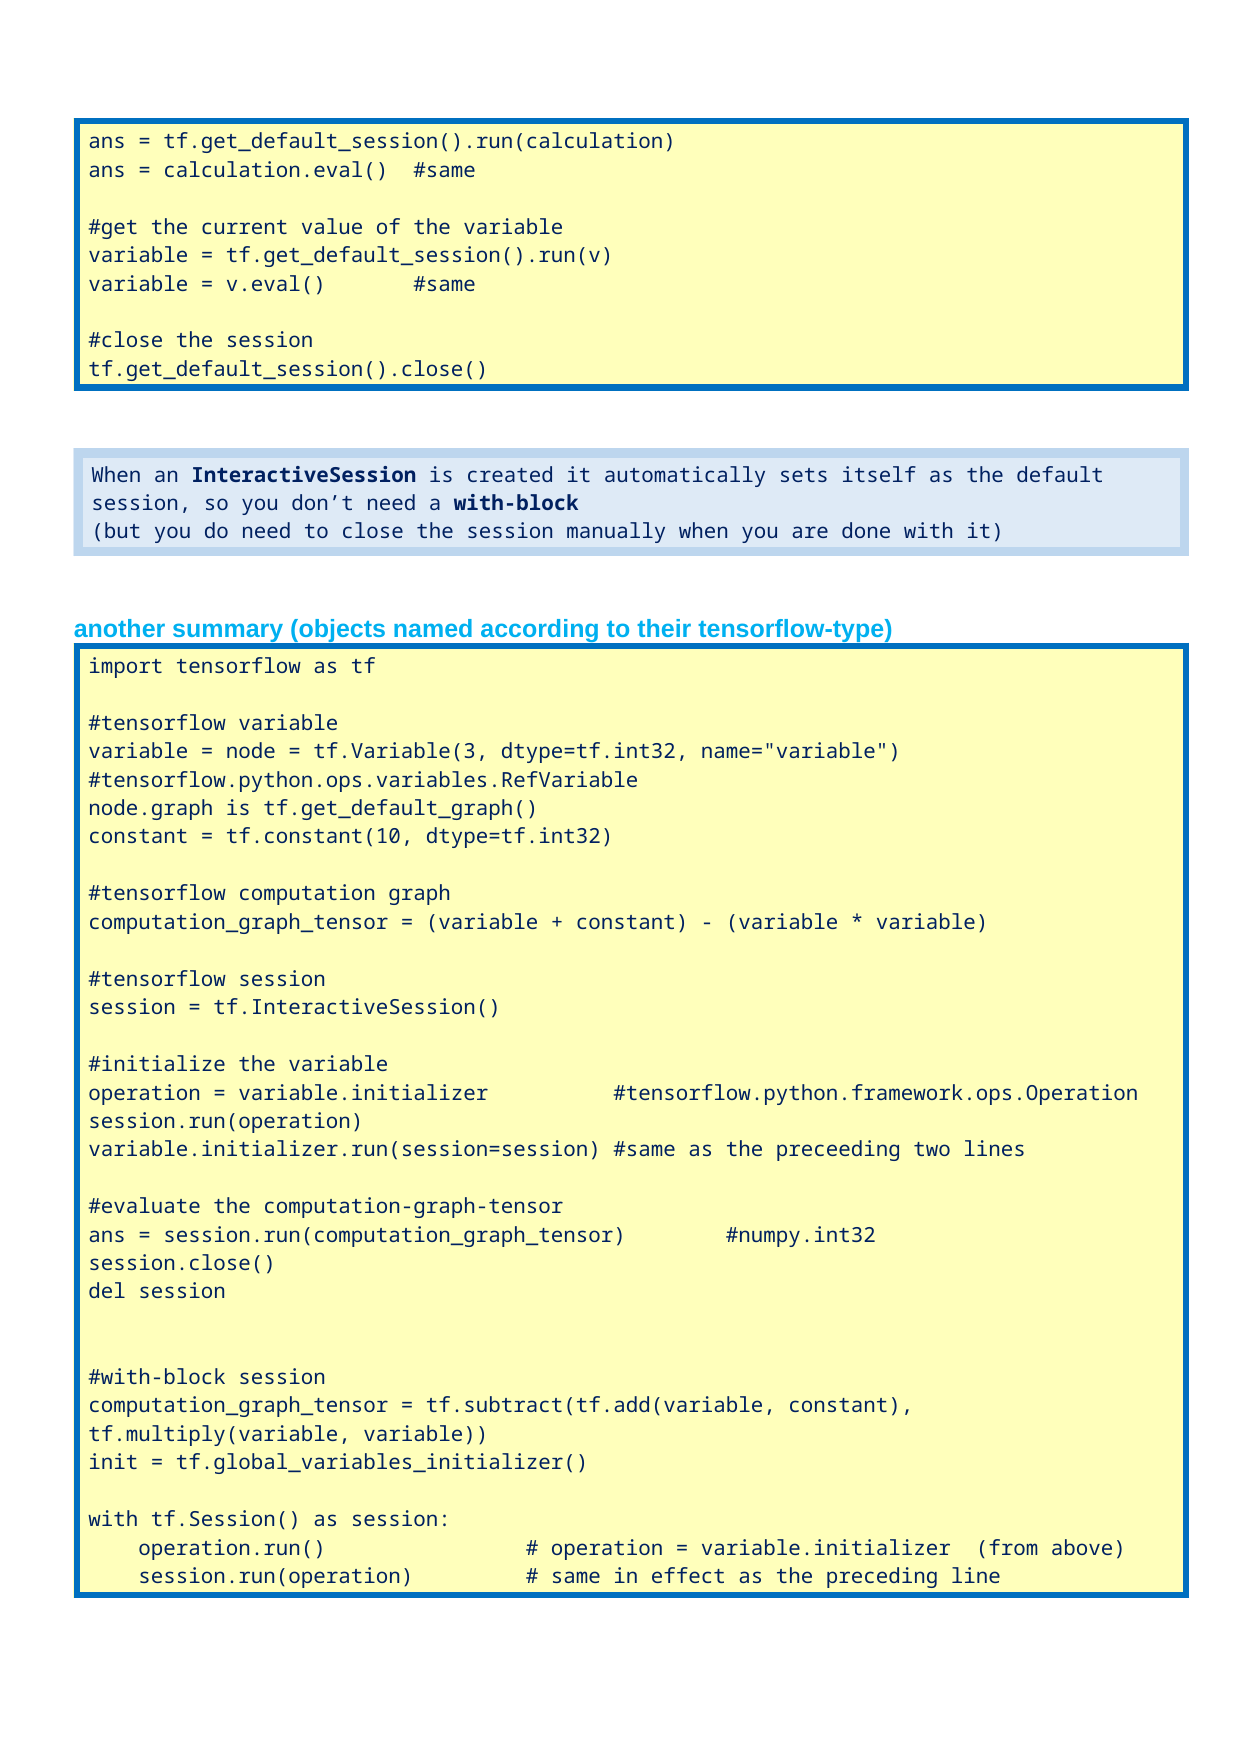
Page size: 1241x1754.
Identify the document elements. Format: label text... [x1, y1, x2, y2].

text #with-block session [80, 1354, 1183, 1382]
text tf.get_default_session().close() [80, 346, 1183, 384]
text session.close() [80, 1240, 1183, 1268]
text ans = session.run(computation_graph_tensor) #numpy.int32 [80, 1211, 1183, 1240]
text computation_graph_tensor = tf.subtract(tf.add(variable, constant), tf.multiply(variable, variable)) [80, 1382, 1183, 1439]
text session = tf.InteractiveSession() [80, 984, 1183, 1012]
text #evaluate the computation-graph-tensor [80, 1183, 1183, 1211]
text #tensorflow session [80, 956, 1183, 984]
text ans = calculation.eval() #same [80, 147, 1183, 175]
text session.run(operation) [80, 1098, 1183, 1126]
text variable = v.eval() #same [80, 260, 1183, 289]
text session.run(operation) # same in effect as the preceding line [80, 1553, 1183, 1592]
text #get the current value of the variable [80, 203, 1183, 232]
text node.graph is tf.get_default_graph() [80, 785, 1183, 813]
title another summary (objects named according to their tensorflow-type) [73, 614, 1189, 643]
text #initialize the variable [80, 1041, 1183, 1069]
text init = tf.global_variables_initializer() [80, 1439, 1183, 1467]
text When an InteractiveSession is created it automatically sets itself as the default session, so you don’t need a with-block [83, 458, 1180, 505]
text variable = node = tf.Variable(3, dtype=tf.int32, name="variable") #tensorflow.python.ops.variables.RefVariable [80, 728, 1183, 785]
text constant = tf.constant(10, dtype=tf.int32) [80, 813, 1183, 842]
text ans = tf.get_default_session().run(calculation) [80, 124, 1183, 147]
text operation.run() # operation = variable.initializer (from above) [80, 1524, 1183, 1553]
text computation_graph_tensor = (variable + constant) - (variable * variable) [80, 899, 1183, 927]
text operation = variable.initializer #tensorflow.python.framework.ops.Operation [80, 1069, 1183, 1098]
text import tensorflow as tf [80, 649, 1183, 671]
text #tensorflow variable [80, 699, 1183, 728]
text variable = tf.get_default_session().run(v) [80, 232, 1183, 260]
text #tensorflow computation graph [80, 870, 1183, 899]
text variable.initializer.run(session=session) #same as the preceeding two lines [80, 1126, 1183, 1154]
text with tf.Session() as session: [80, 1496, 1183, 1524]
text #close the session [80, 317, 1183, 346]
text del session [80, 1268, 1183, 1297]
text (but you do need to close the session manually when you are done with it) [83, 505, 1180, 547]
